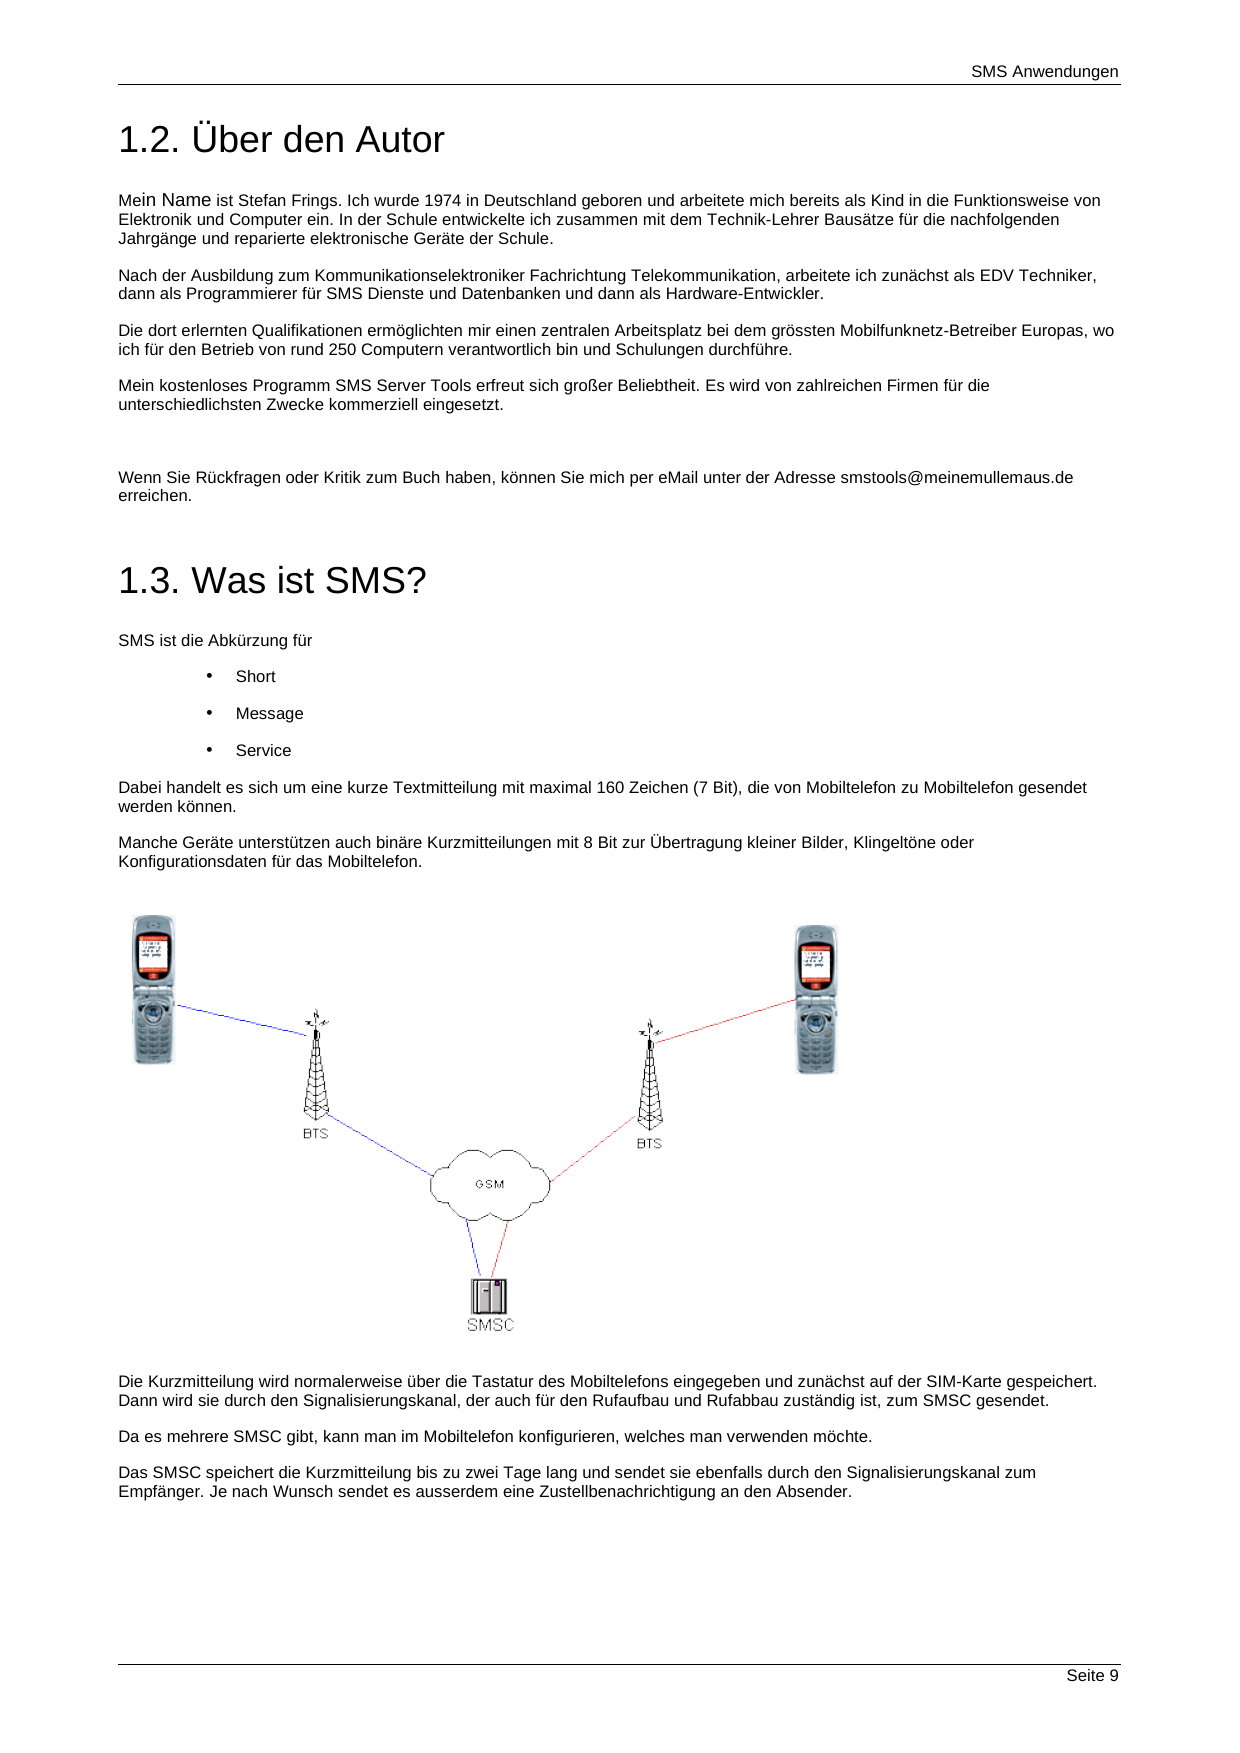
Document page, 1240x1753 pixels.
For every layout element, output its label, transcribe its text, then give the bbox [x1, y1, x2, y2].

text Die Kurzmitteilung wird normalerweise über die Tastatur des Mobiltelefons eingegeben und zunächst auf der SIM-Karte gespeichert. Dann wird sie durch den Signalisierungskanal, der auch für den Rufaufbau und Rufabbau zuständig ist, zum SMSC gesendet. [118, 1372, 1121, 1409]
list Message [206, 704, 1121, 723]
list Service [206, 741, 1121, 760]
text Da es mehrere SMSC gibt, kann man im Mobiltelefon konfigurieren, welches man verwenden möchte. [118, 1427, 1121, 1446]
text Das SMSC speichert die Kurzmitteilung bis zu zwei Tage lang und sendet sie ebenfalls durch den Signalisierungskanal zum Empfänger. Je nach Wunsch sendet es ausserdem eine Zustellbenachrichtigung an den Absender. [118, 1464, 1121, 1501]
picture [118, 890, 864, 1336]
subtitle Über den Autor [118, 118, 1121, 160]
text SMS ist die Abkürzung für [118, 631, 1121, 650]
list Short [206, 667, 1121, 687]
subtitle Was ist SMS? [118, 559, 1121, 601]
text Mein Name ist Stefan Frings. Ich wurde 1974 in Deutschland geboren und arbeitete mich bereits als Kind in die Funktionsweise von Elektronik und Computer ein. In der Schule entwickelte ich zusammen mit dem Technik-Lehrer Bausätze für die nachfolgenden Jahrgänge und reparierte elektronische Geräte der Schule. [118, 189, 1121, 248]
text Manche Geräte unterstützen auch binäre Kurzmitteilungen mit 8 Bit zur Übertragung kleiner Bilder, Klingeltöne oder Konfigurationsdaten für das Mobiltelefon. [118, 833, 1121, 871]
text Mein kostenloses Programm SMS Server Tools erfreut sich großer Beliebtheit. Es wird von zahlreichen Firmen für die unterschiedlichsten Zwecke kommerziell eingesetzt. [118, 376, 1121, 414]
text Die dort erlernten Qualifikationen ermöglichten mir einen zentralen Arbeitsplatz bei dem grössten Mobilfunknetz-Betreiber Europas, wo ich für den Betrieb von rund 250 Computern verantwortlich bin und Schulungen durchführe. [118, 321, 1121, 358]
text Wenn Sie Rückfragen oder Kritik zum Buch haben, können Sie mich per eMail unter der Adresse smstools@meinemullemaus.de erreichen. [118, 468, 1121, 505]
text Dabei handelt es sich um eine kurze Textmitteilung mit maximal 160 Zeichen (7 Bit), die von Mobiltelefon zu Mobiltelefon gesendet werden können. [118, 778, 1121, 816]
text Nach der Ausbildung zum Kommunikationselektroniker Fachrichtung Telekommunikation, arbeitete ich zunächst als EDV Techniker, dann als Programmierer für SMS Dienste und Datenbanken und dann als Hardware-Entwickler. [118, 266, 1121, 303]
